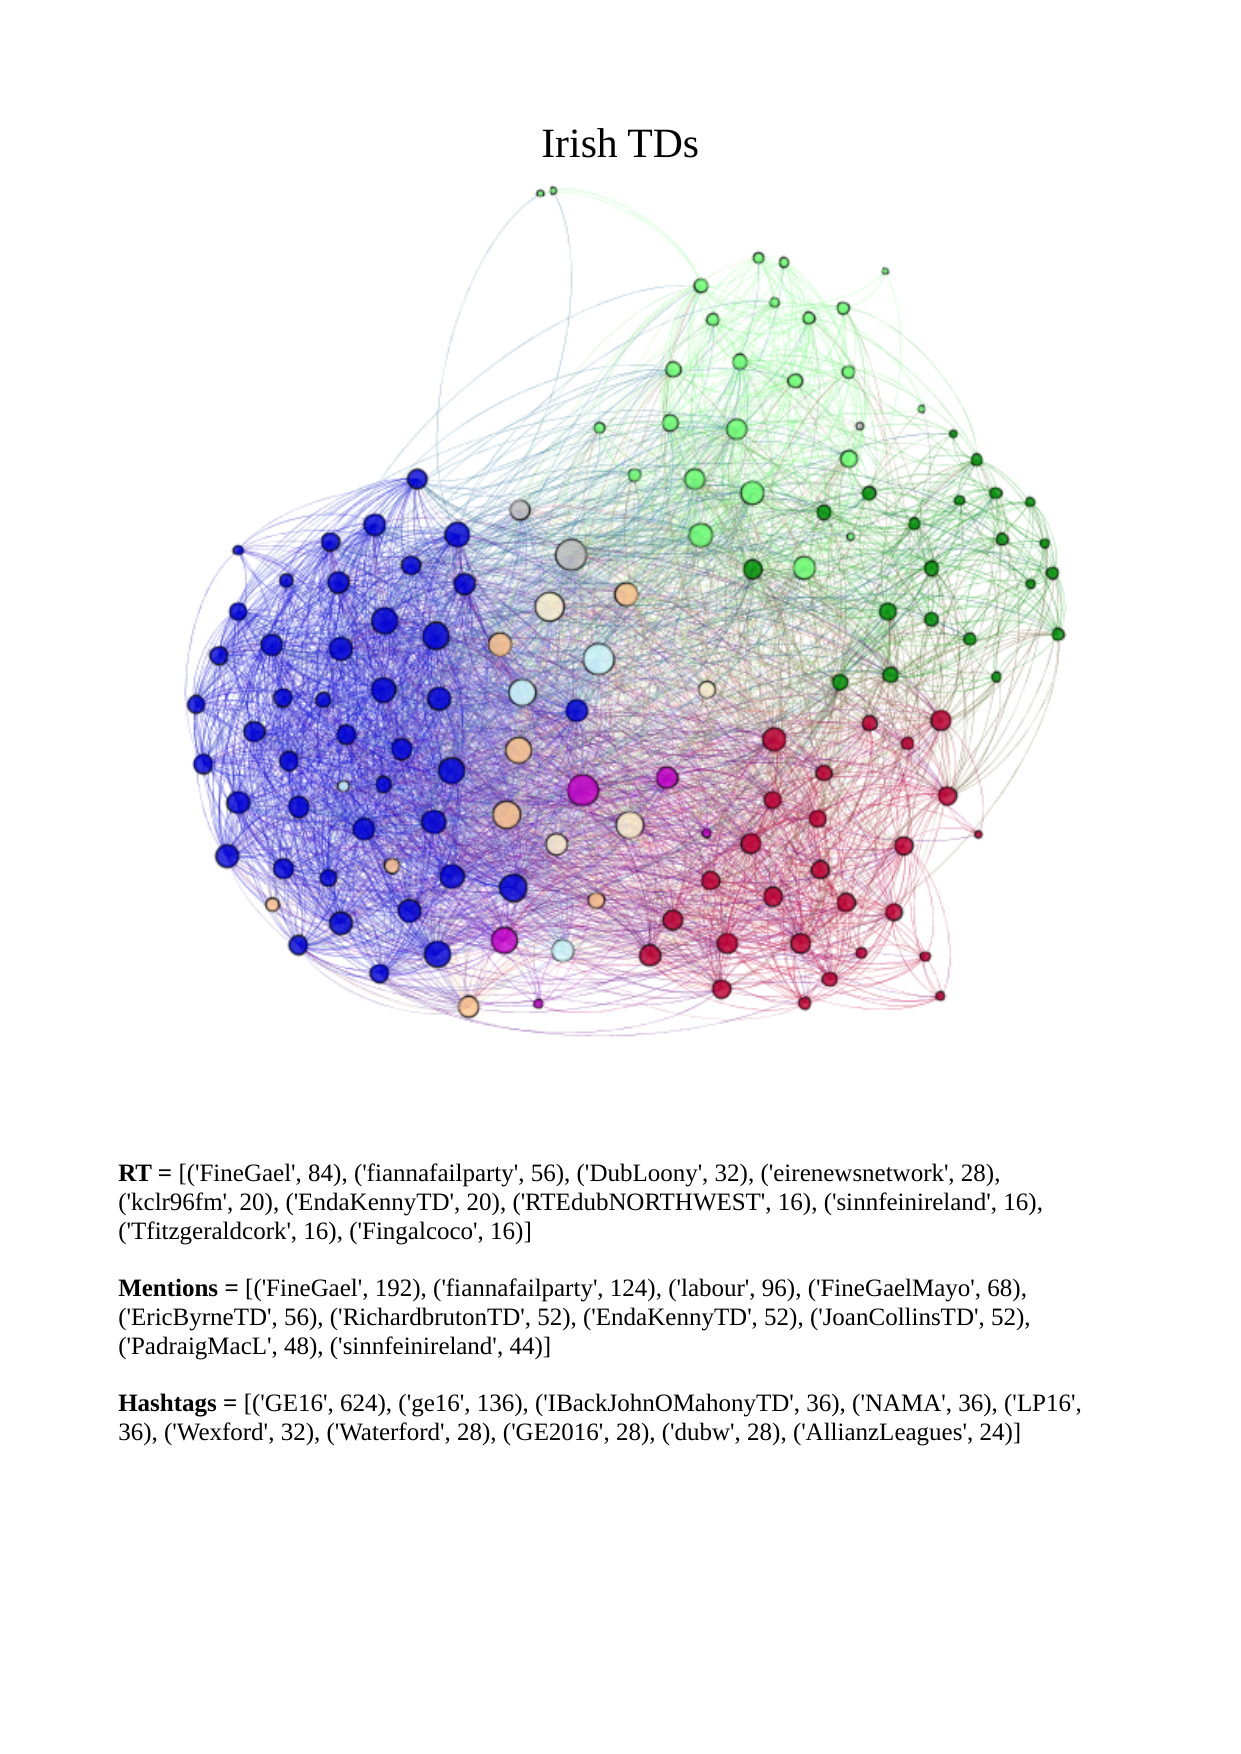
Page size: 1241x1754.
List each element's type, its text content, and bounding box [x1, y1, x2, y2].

text Mentions = [('FineGael', 192), ('fiannafailparty', 124), ('labour', 96), ('FineGaelMayo', 68), ('EricByrneTD', 56), ('RichardbrutonTD', 52), ('EndaKennyTD', 52), ('JoanCollinsTD', 52), ('PadraigMacL', 48), ('sinnfeinireland', 44)] [118, 1273, 1122, 1359]
picture [127, 170, 1132, 1063]
text Hashtags = [('GE16', 624), ('ge16', 136), ('IBackJohnOMahonyTD', 36), ('NAMA', 36), ('LP16', 36), ('Wexford', 32), ('Waterford', 28), ('GE2016', 28), ('dubw', 28), ('AllianzLeagues', 24)] [118, 1388, 1122, 1446]
text RT = [('FineGael', 84), ('fiannafailparty', 56), ('DubLoony', 32), ('eirenewsnetwork', 28), ('kclr96fm', 20), ('EndaKennyTD', 20), ('RTEdubNORTHWEST', 16), ('sinnfeinireland', 16), ('Tfitzgeraldcork', 16), ('Fingalcoco', 16)] [118, 1158, 1122, 1244]
text Irish TDs [118, 118, 1122, 166]
